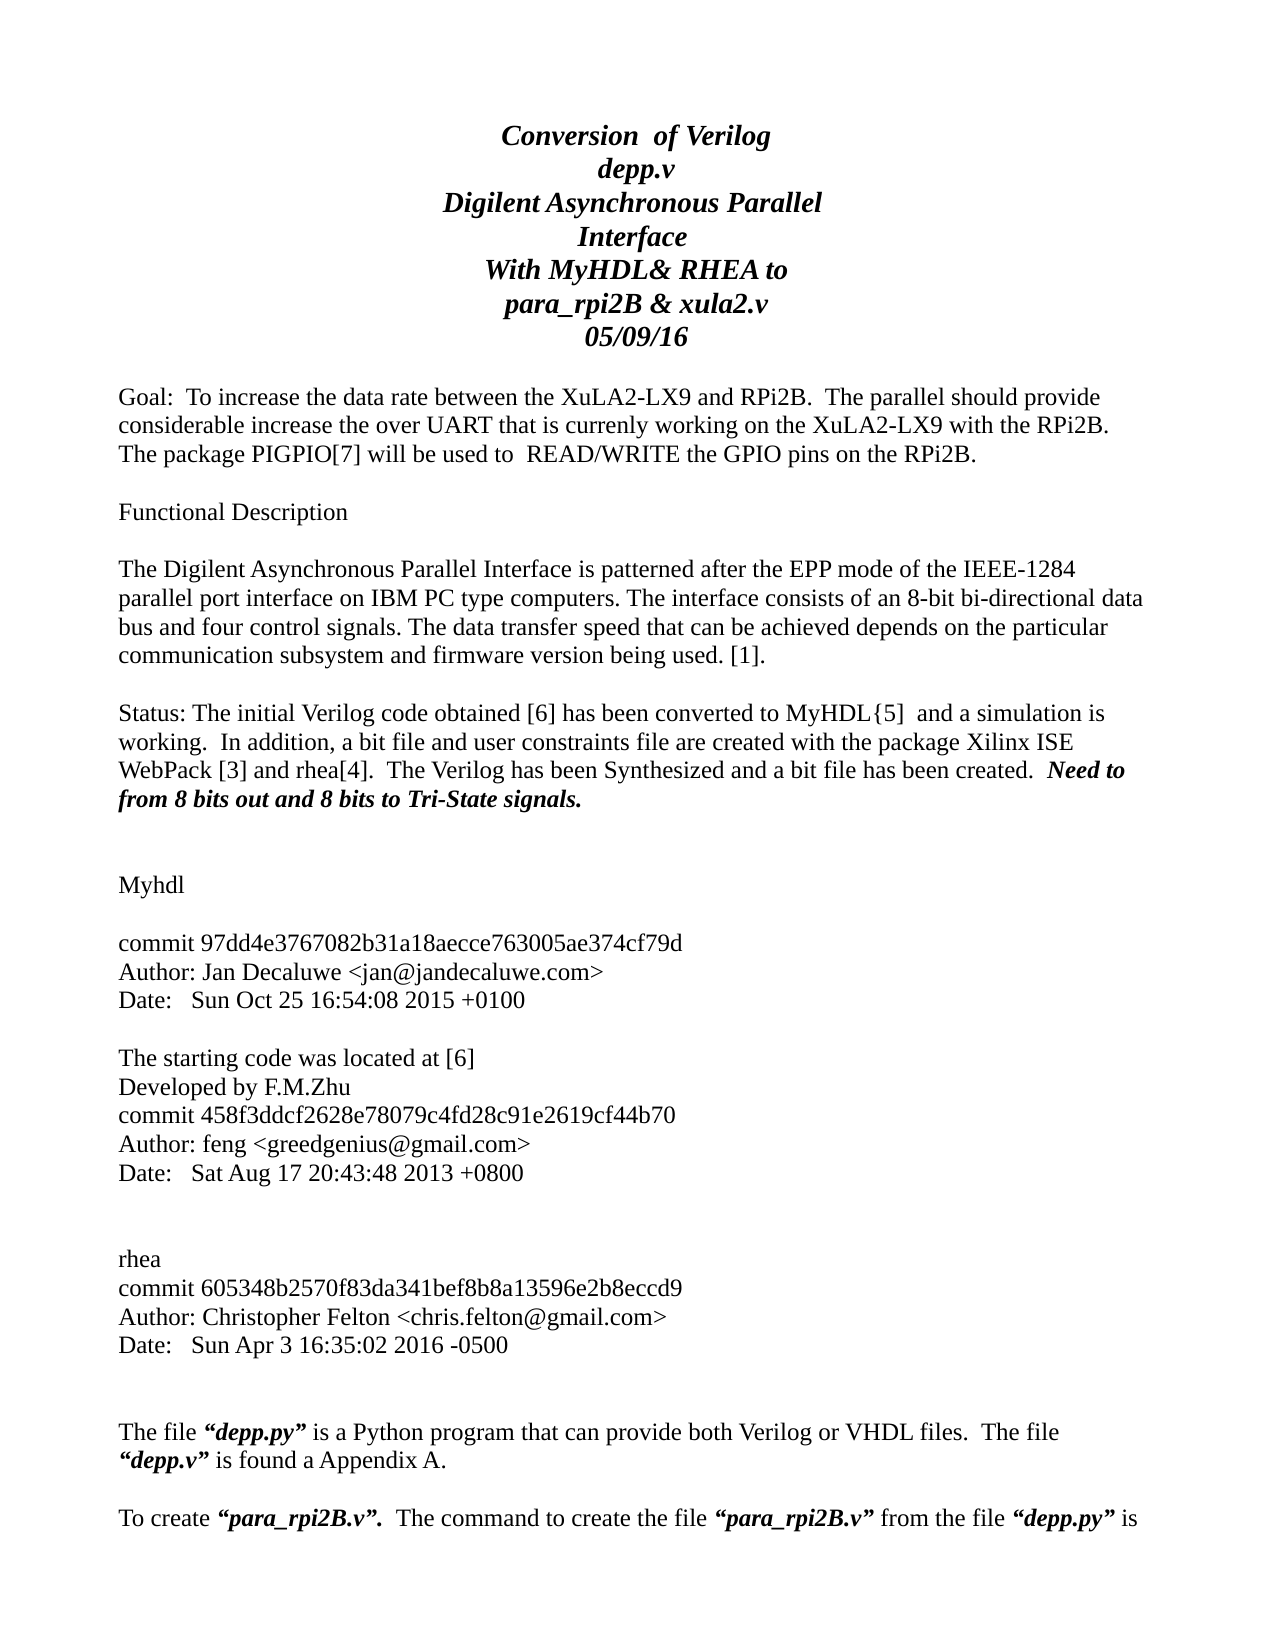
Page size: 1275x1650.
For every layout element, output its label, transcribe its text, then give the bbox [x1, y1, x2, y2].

text Developed by F.M.Zhu [118, 1072, 1157, 1100]
text Date: Sun Oct 25 16:54:08 2015 +0100 [118, 985, 1157, 1014]
text Interface [118, 219, 1157, 252]
text Functional Description [118, 497, 1157, 525]
text Author: Jan Decaluwe <jan@jandecaluwe.com> [118, 957, 1157, 985]
text Goal: To increase the data rate between the XuLA2-LX9 and RPi2B. The parallel should provide considerable increase the over UART that is currenly working on the XuLA2-LX9 with the RPi2B. [118, 382, 1157, 439]
text para_rpi2B & xula2.v [118, 286, 1157, 319]
text To create “para_rpi2B.v”. The command to create the file “para_rpi2B.v” from the file “depp.py” is [118, 1503, 1157, 1532]
text Digilent Asynchronous Parallel [118, 185, 1157, 219]
text Author: feng <greedgenius@gmail.com> [118, 1129, 1157, 1158]
text depp.v [118, 152, 1157, 185]
text Myhdl [118, 870, 1157, 899]
text Conversion of Verilog [118, 118, 1157, 152]
text commit 605348b2570f83da341bef8b8a13596e2b8eccd9 [118, 1273, 1157, 1302]
text The starting code was located at [6] [118, 1043, 1157, 1072]
text With MyHDL& RHEA to [118, 252, 1157, 286]
text commit 458f3ddcf2628e78079c4fd28c91e2619cf44b70 [118, 1100, 1157, 1129]
text bus and four control signals. The data transfer speed that can be achieved depends on the particular [118, 612, 1157, 640]
text commit 97dd4e3767082b31a18aecce763005ae374cf79d [118, 928, 1157, 957]
text communication subsystem and firmware version being used. [1]. [118, 640, 1157, 669]
text Author: Christopher Felton <chris.felton@gmail.com> [118, 1302, 1157, 1330]
text Date: Sun Apr 3 16:35:02 2016 -0500 [118, 1330, 1157, 1359]
text rhea [118, 1244, 1157, 1273]
text Date: Sat Aug 17 20:43:48 2013 +0800 [118, 1158, 1157, 1187]
text The package PIGPIO[7] will be used to READ/WRITE the GPIO pins on the RPi2B. [118, 439, 1157, 468]
text parallel port interface on IBM PC type computers. The interface consists of an 8-bit bi-directional data [118, 583, 1157, 612]
text 05/09/16 [118, 319, 1157, 353]
text The file “depp.py” is a Python program that can provide both Verilog or VHDL files. The file “depp.v” is found a Appendix A. [118, 1417, 1157, 1474]
text Status: The initial Verilog code obtained [6] has been converted to MyHDL{5] and a simulation is working. In addition, a bit file and user constraints file are created with the package Xilinx ISE WebPack [3] and rhea[4]. The Verilog has been Synthesized and a bit file has been created. Need to from 8 bits out and 8 bits to Tri-State signals. [118, 698, 1157, 813]
text The Digilent Asynchronous Parallel Interface is patterned after the EPP mode of the IEEE-1284 [118, 554, 1157, 583]
